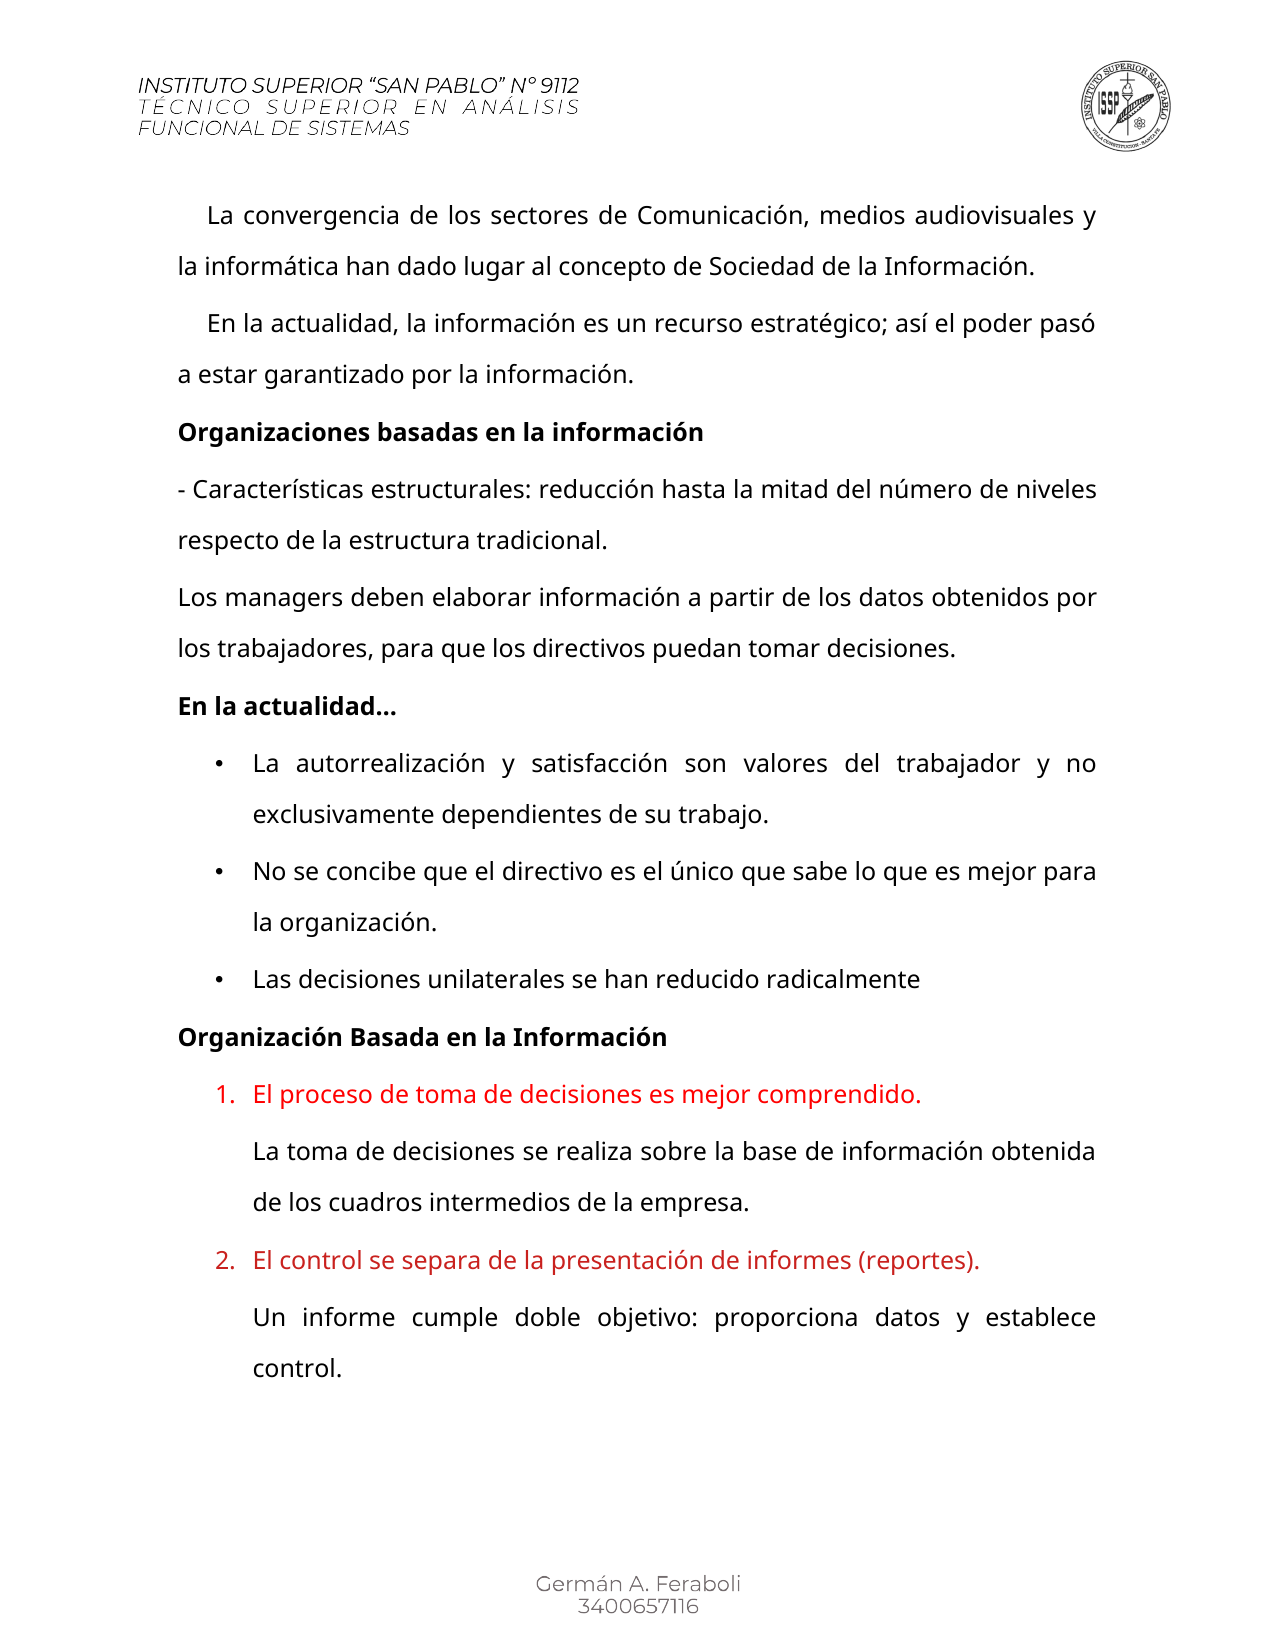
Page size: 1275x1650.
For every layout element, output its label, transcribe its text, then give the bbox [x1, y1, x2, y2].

list Las decisiones unilaterales se han reducido radicalmente [215, 962, 1098, 996]
picture [0, 15, 1275, 198]
text Organizaciones basadas en la información [177, 414, 1098, 448]
list El proceso de toma de decisiones es mejor comprendido. [215, 1077, 1098, 1111]
list La toma de decisiones se realiza sobre la base de información obtenida de los cuadros intermedios de la empresa. [215, 1134, 1098, 1219]
text En la actualidad, la información es un recurso estratégico; así el poder pasó a estar garantizado por la información. [177, 306, 1098, 391]
list No se concibe que el directivo es el único que sabe lo que es mejor para la organización. [215, 854, 1098, 939]
list La autorrealización y satisfacción son valores del trabajador y no exclusivamente dependientes de su trabajo. [215, 746, 1098, 831]
list El control se separa de la presentación de informes (reportes). [215, 1242, 1098, 1276]
text - Características estructurales: reducción hasta la mitad del número de niveles respecto de la estructura tradicional. [177, 472, 1098, 557]
text Organización Basada en la Información [177, 1019, 1098, 1053]
text Los managers deben elaborar información a partir de los datos obtenidos por los trabajadores, para que los directivos puedan tomar decisiones. [177, 580, 1098, 665]
text En la actualidad… [177, 688, 1098, 722]
picture [0, 1550, 1275, 1643]
text La convergencia de los sectores de Comunicación, medios audiovisuales y la informática han dado lugar al concepto de Sociedad de la Información. [177, 199, 1098, 283]
list Un informe cumple doble objetivo: proporciona datos y establece control. [215, 1300, 1098, 1385]
